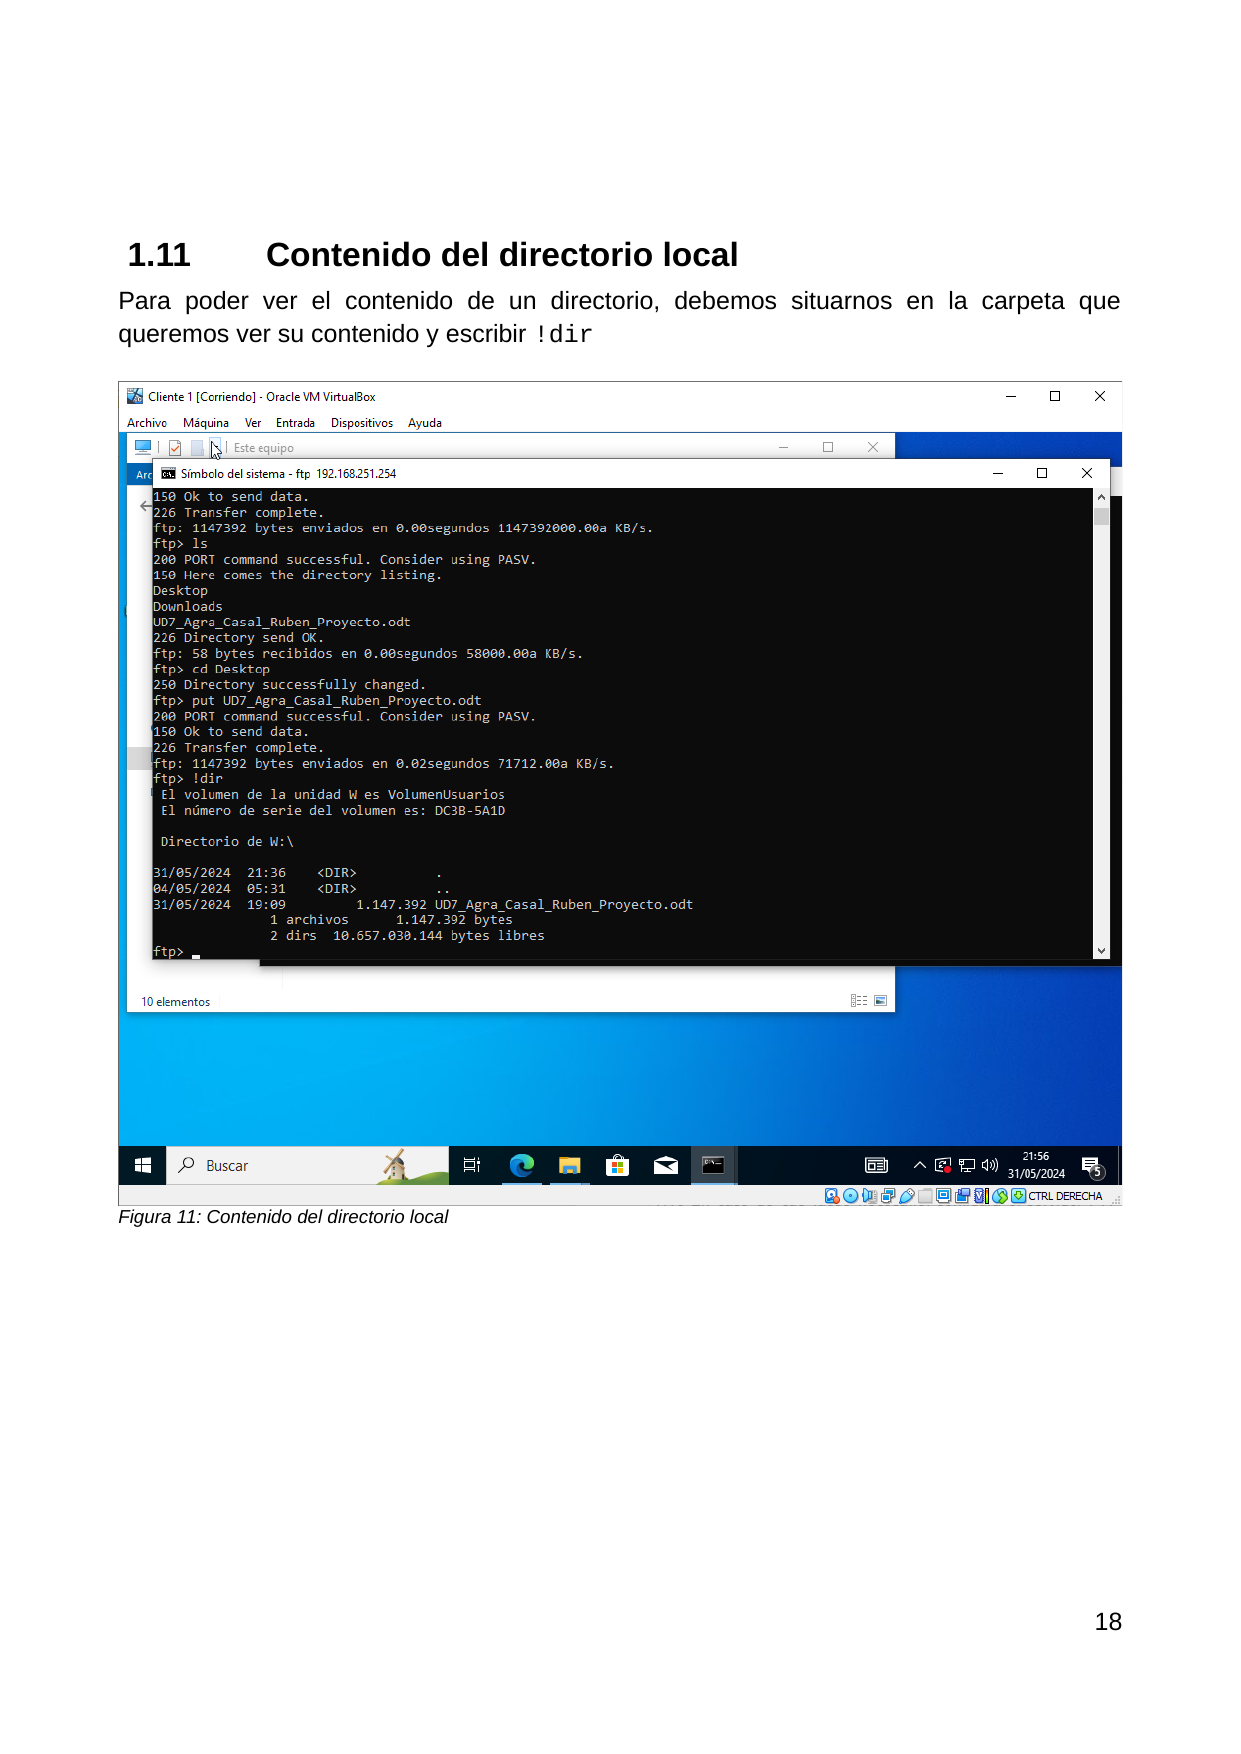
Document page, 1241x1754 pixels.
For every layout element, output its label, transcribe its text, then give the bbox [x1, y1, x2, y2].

text Figura 11: Contenido del directorio local [118, 1206, 1122, 1227]
picture [118, 381, 1123, 1206]
text Para poder ver el contenido de un directorio, debemos situarnos en la carpeta que queremos ver su contenido y escribir !dir [118, 286, 1122, 350]
subtitle Contenido del directorio local [118, 234, 1122, 273]
